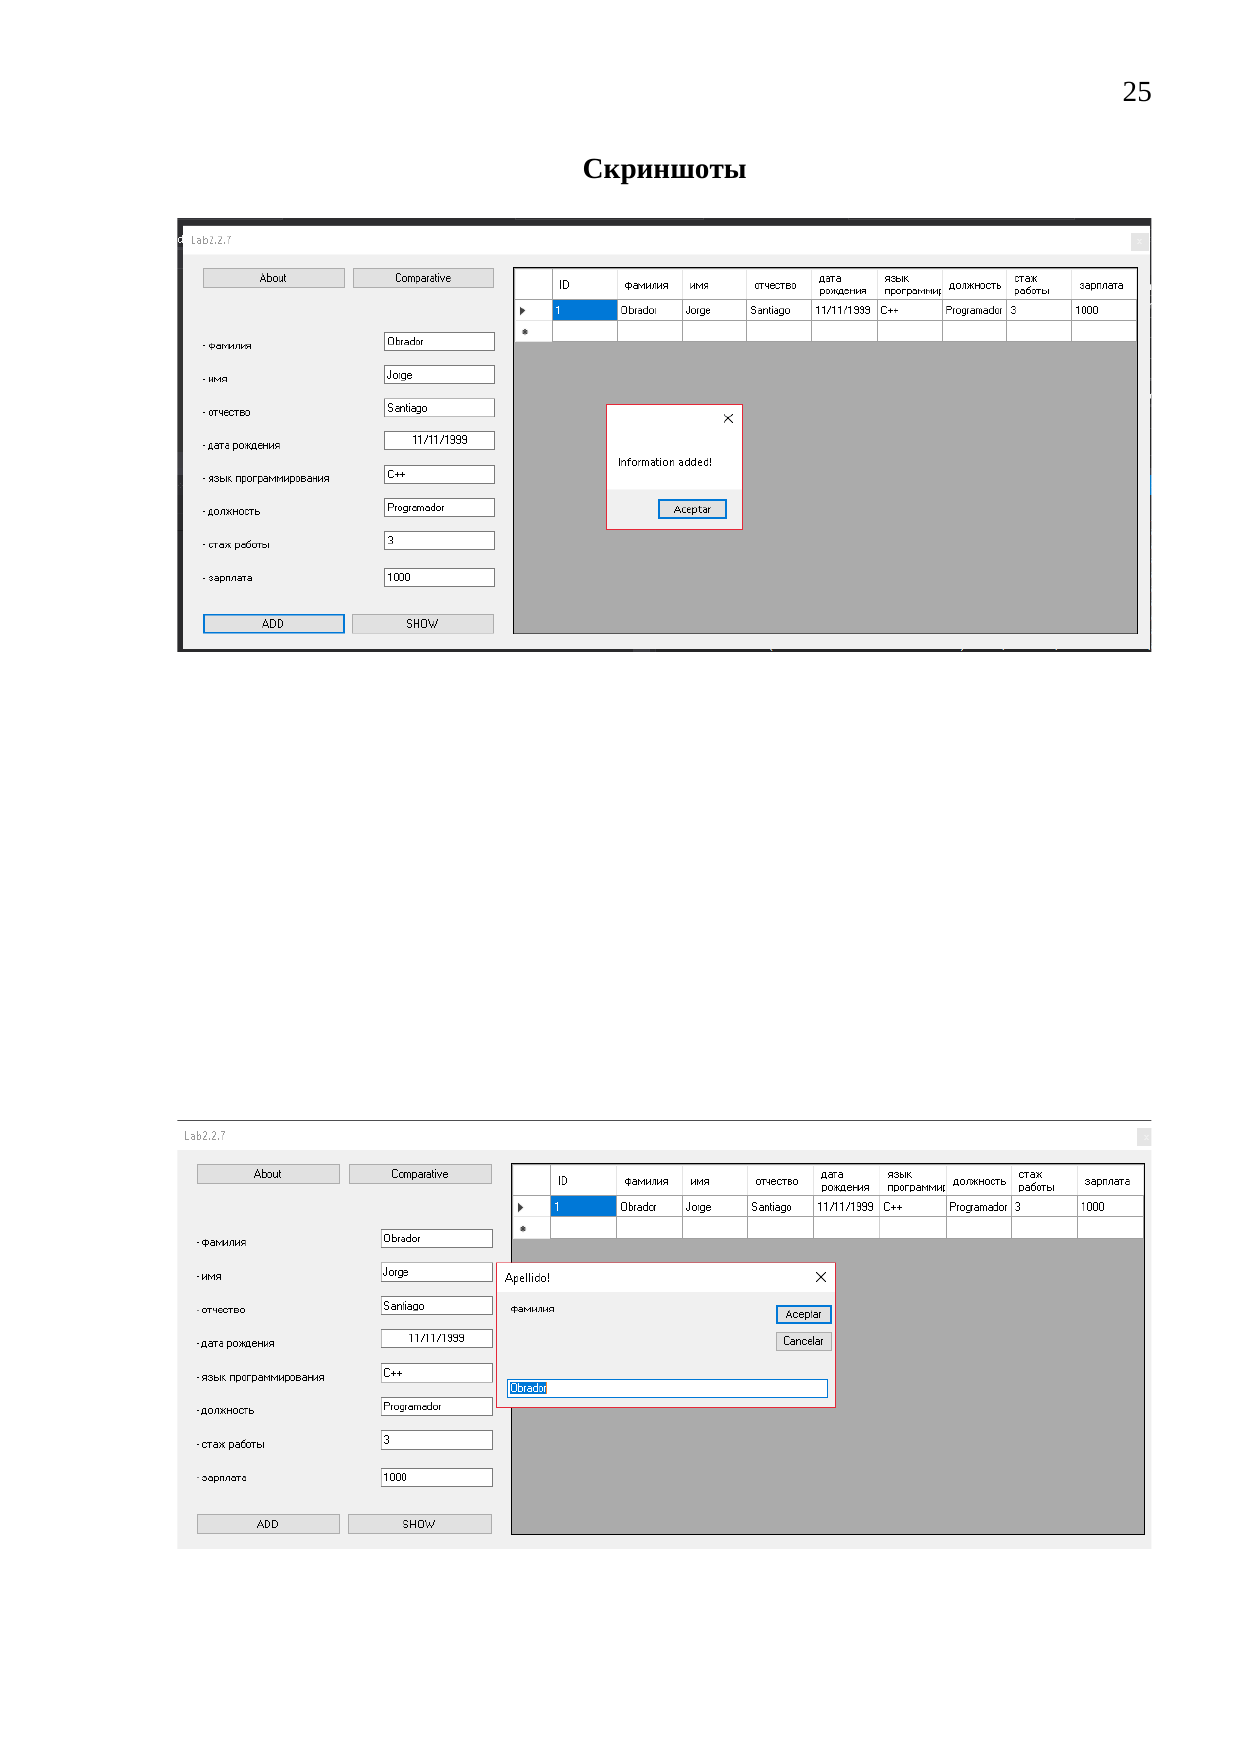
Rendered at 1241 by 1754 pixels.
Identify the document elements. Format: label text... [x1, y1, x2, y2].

picture [177, 218, 1152, 652]
text Скриншоты [177, 152, 1152, 185]
picture [177, 1120, 1152, 1549]
